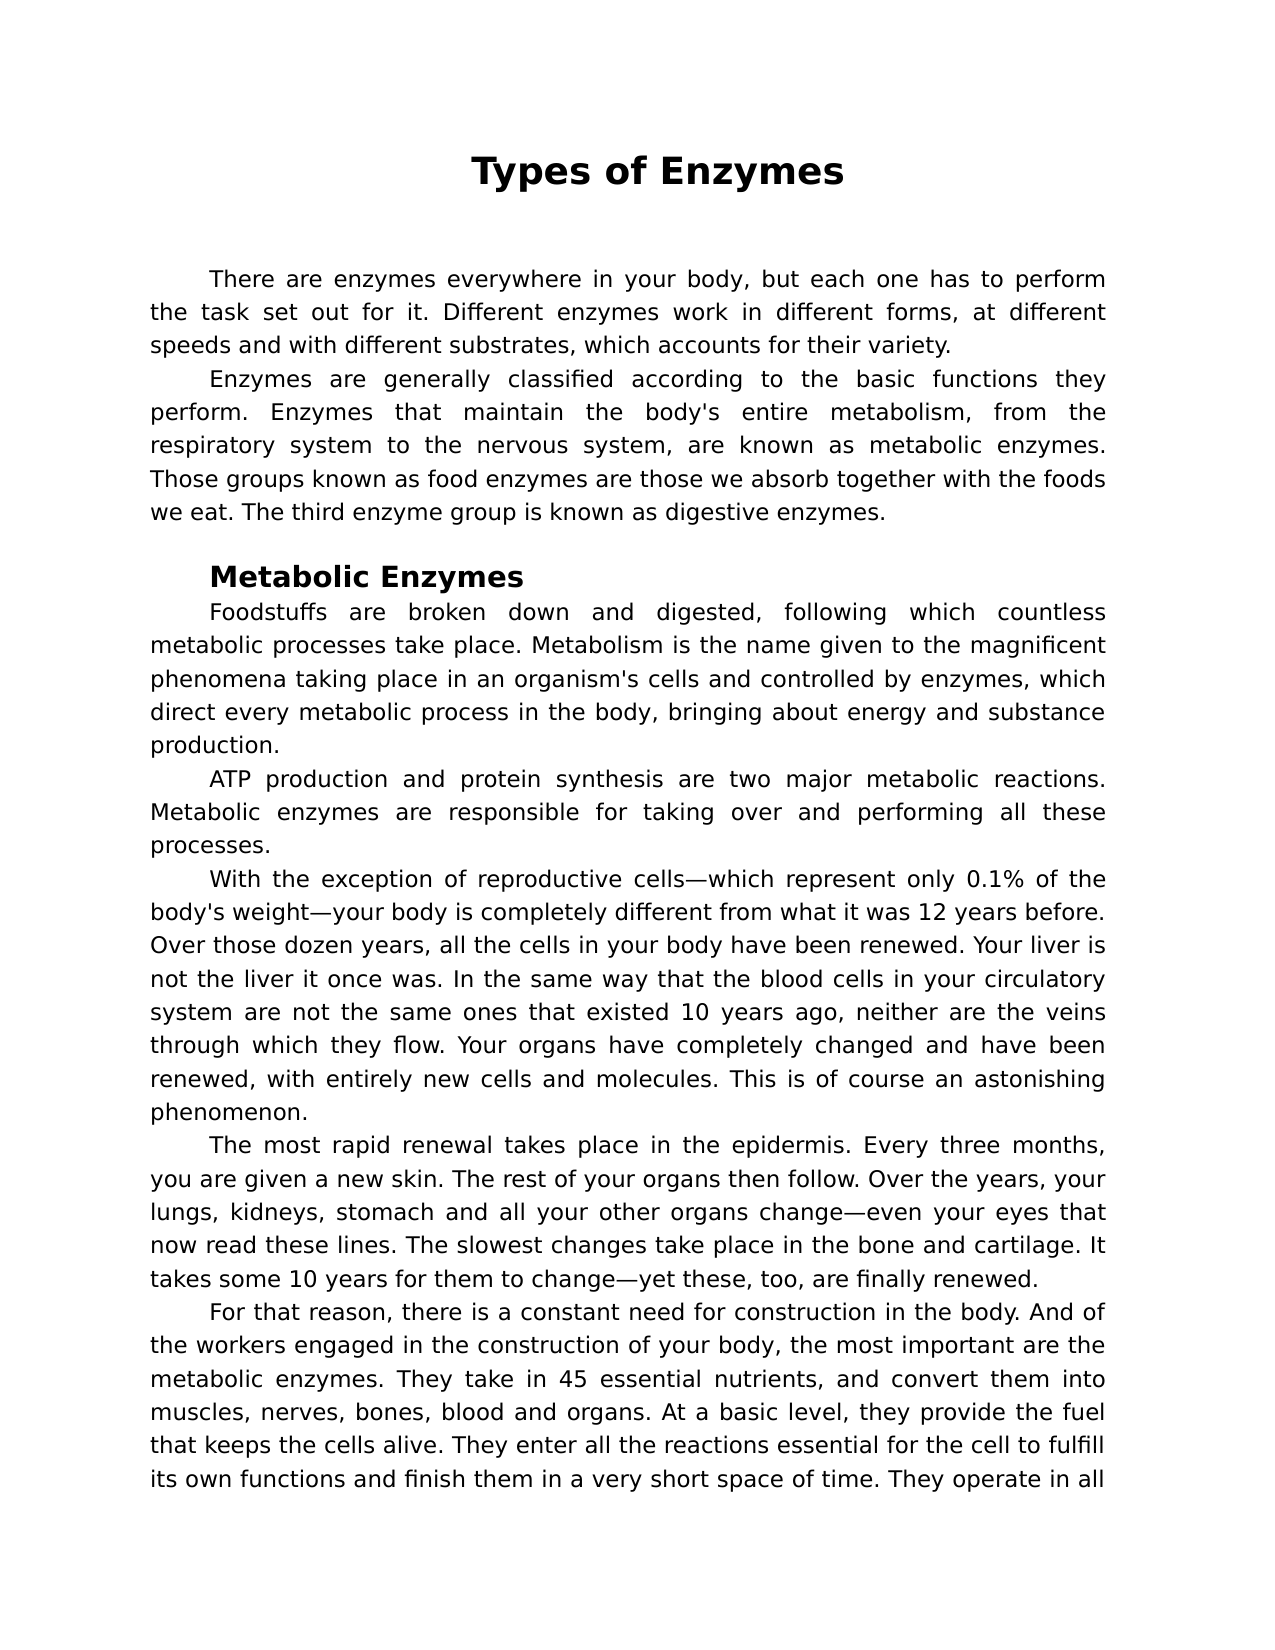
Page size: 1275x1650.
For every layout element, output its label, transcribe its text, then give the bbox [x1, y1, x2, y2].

text Types of Enzymes [150, 150, 1107, 194]
text The most rapid renewal takes place in the epidermis. Every three months, you are given a new skin. The rest of your organs then follow. Over the years, your lungs, kidneys, stomach and all your other organs change—even your eyes that now read these lines. The slowest changes take place in the bone and cartilage. It takes some 10 years for them to change—yet these, too, are finally renewed. [150, 1127, 1107, 1294]
text With the exception of reproductive cells—which represent only 0.1% of the body's weight—your body is completely different from what it was 12 years before. Over those dozen years, all the cells in your body have been renewed. Your liver is not the liver it once was. In the same way that the blood cells in your circulatory system are not the same ones that existed 10 years ago, neither are the veins through which they flow. Your organs have completely changed and have been renewed, with entirely new cells and molecules. This is of course an astonishing phenomenon. [150, 860, 1107, 1127]
text Foodstuffs are broken down and digested, following which countless metabolic processes take place. Metabolism is the name given to the magnificent phenomena taking place in an organism's cells and controlled by enzymes, which direct every metabolic process in the body, bringing about energy and substance production. [150, 594, 1107, 760]
text Enzymes are generally classified according to the basic functions they perform. Enzymes that maintain the body's entire metabolism, from the respiratory system to the nervous system, are known as metabolic enzymes. Those groups known as food enzymes are those we absorb together with the foods we eat. The third enzyme group is known as digestive enzymes. [150, 360, 1107, 527]
text Metabolic Enzymes [150, 560, 1107, 594]
text ATP production and protein synthesis are two major metabolic reactions. Metabolic enzymes are responsible for taking over and performing all these processes. [150, 760, 1107, 860]
text For that reason, there is a constant need for construction in the body. And of the workers engaged in the construction of your body, the most important are the metabolic enzymes. They take in 45 essential nutrients, and convert them into muscles, nerves, bones, blood and organs. At a basic level, they provide the fuel that keeps the cells alive. They enter all the reactions essential for the cell to fulfill its own functions and finish them in a very short space of time. They operate in all [150, 1294, 1107, 1494]
text There are enzymes everywhere in your body, but each one has to perform the task set out for it. Different enzymes work in different forms, at different speeds and with different substrates, which accounts for their variety. [150, 260, 1107, 360]
